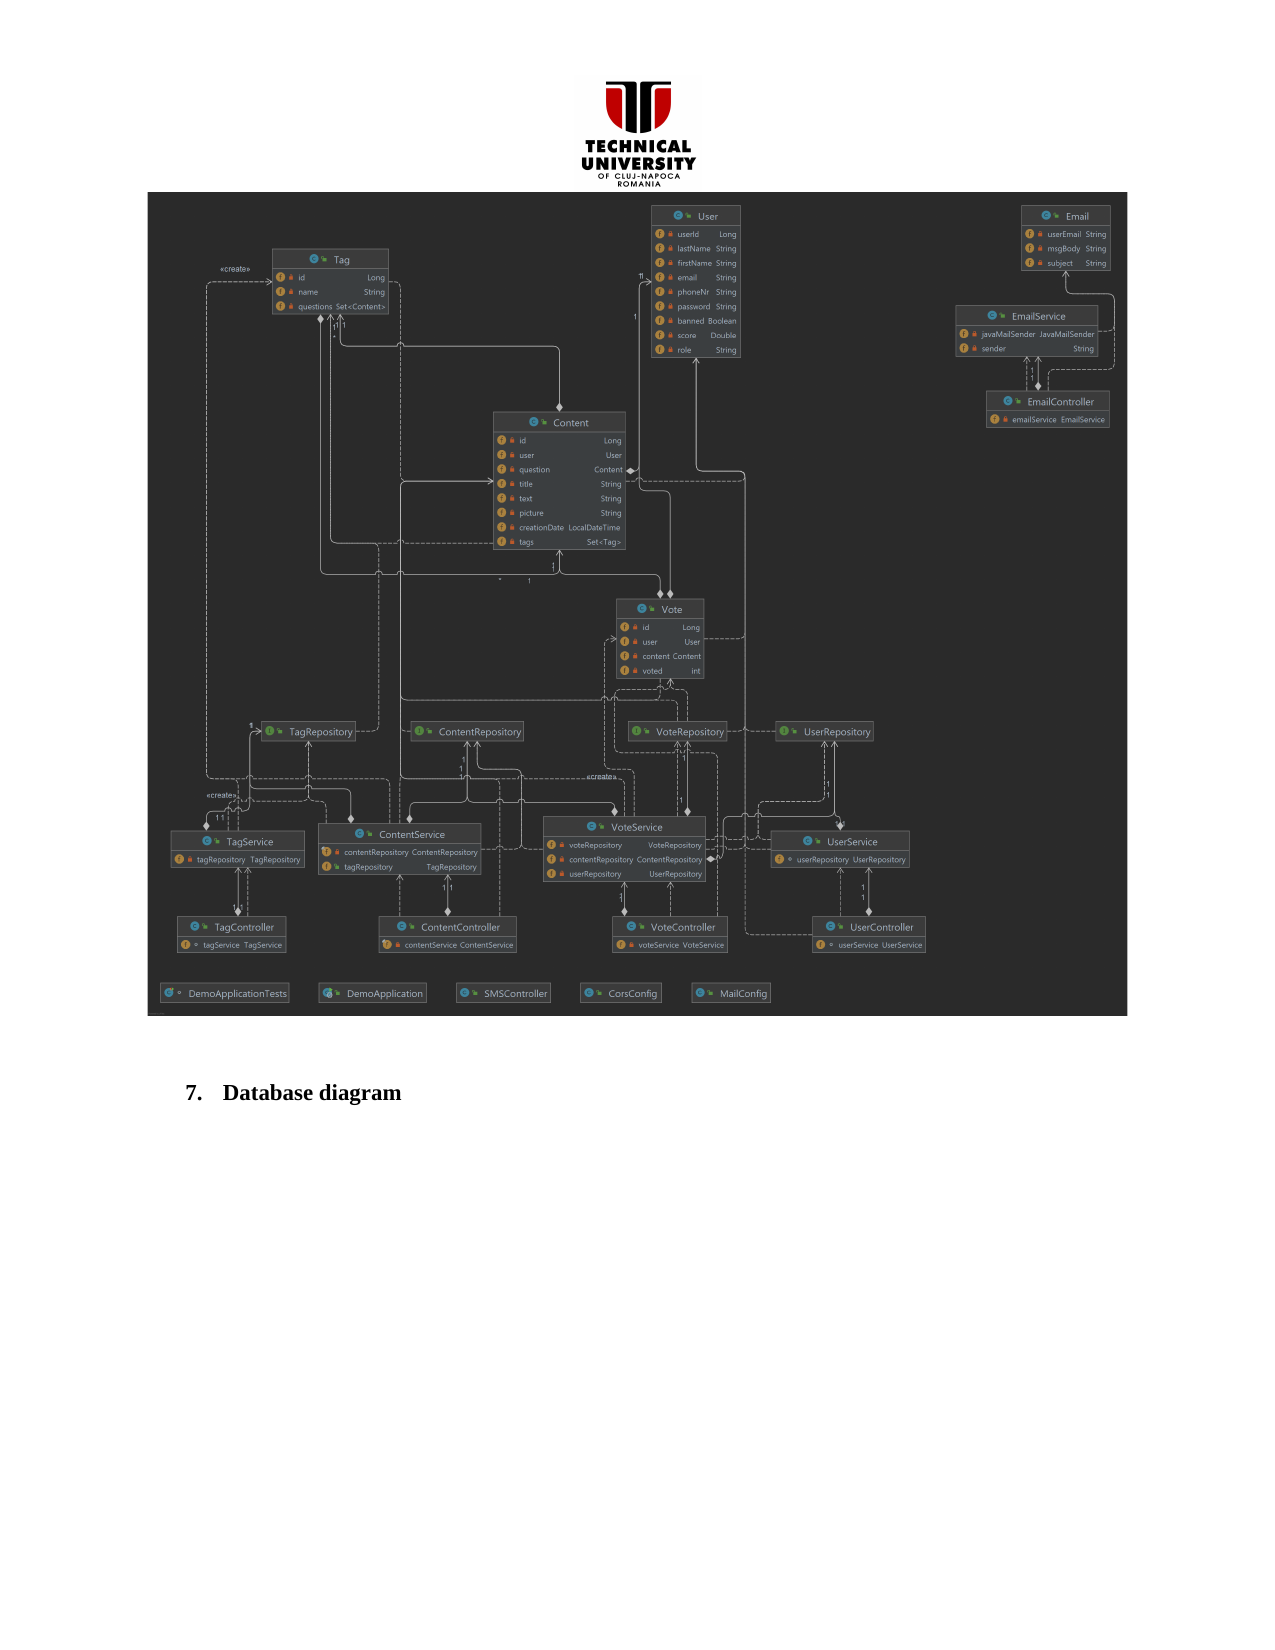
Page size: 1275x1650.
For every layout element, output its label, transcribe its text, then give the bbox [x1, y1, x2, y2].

list Database diagram [185, 1079, 1127, 1105]
